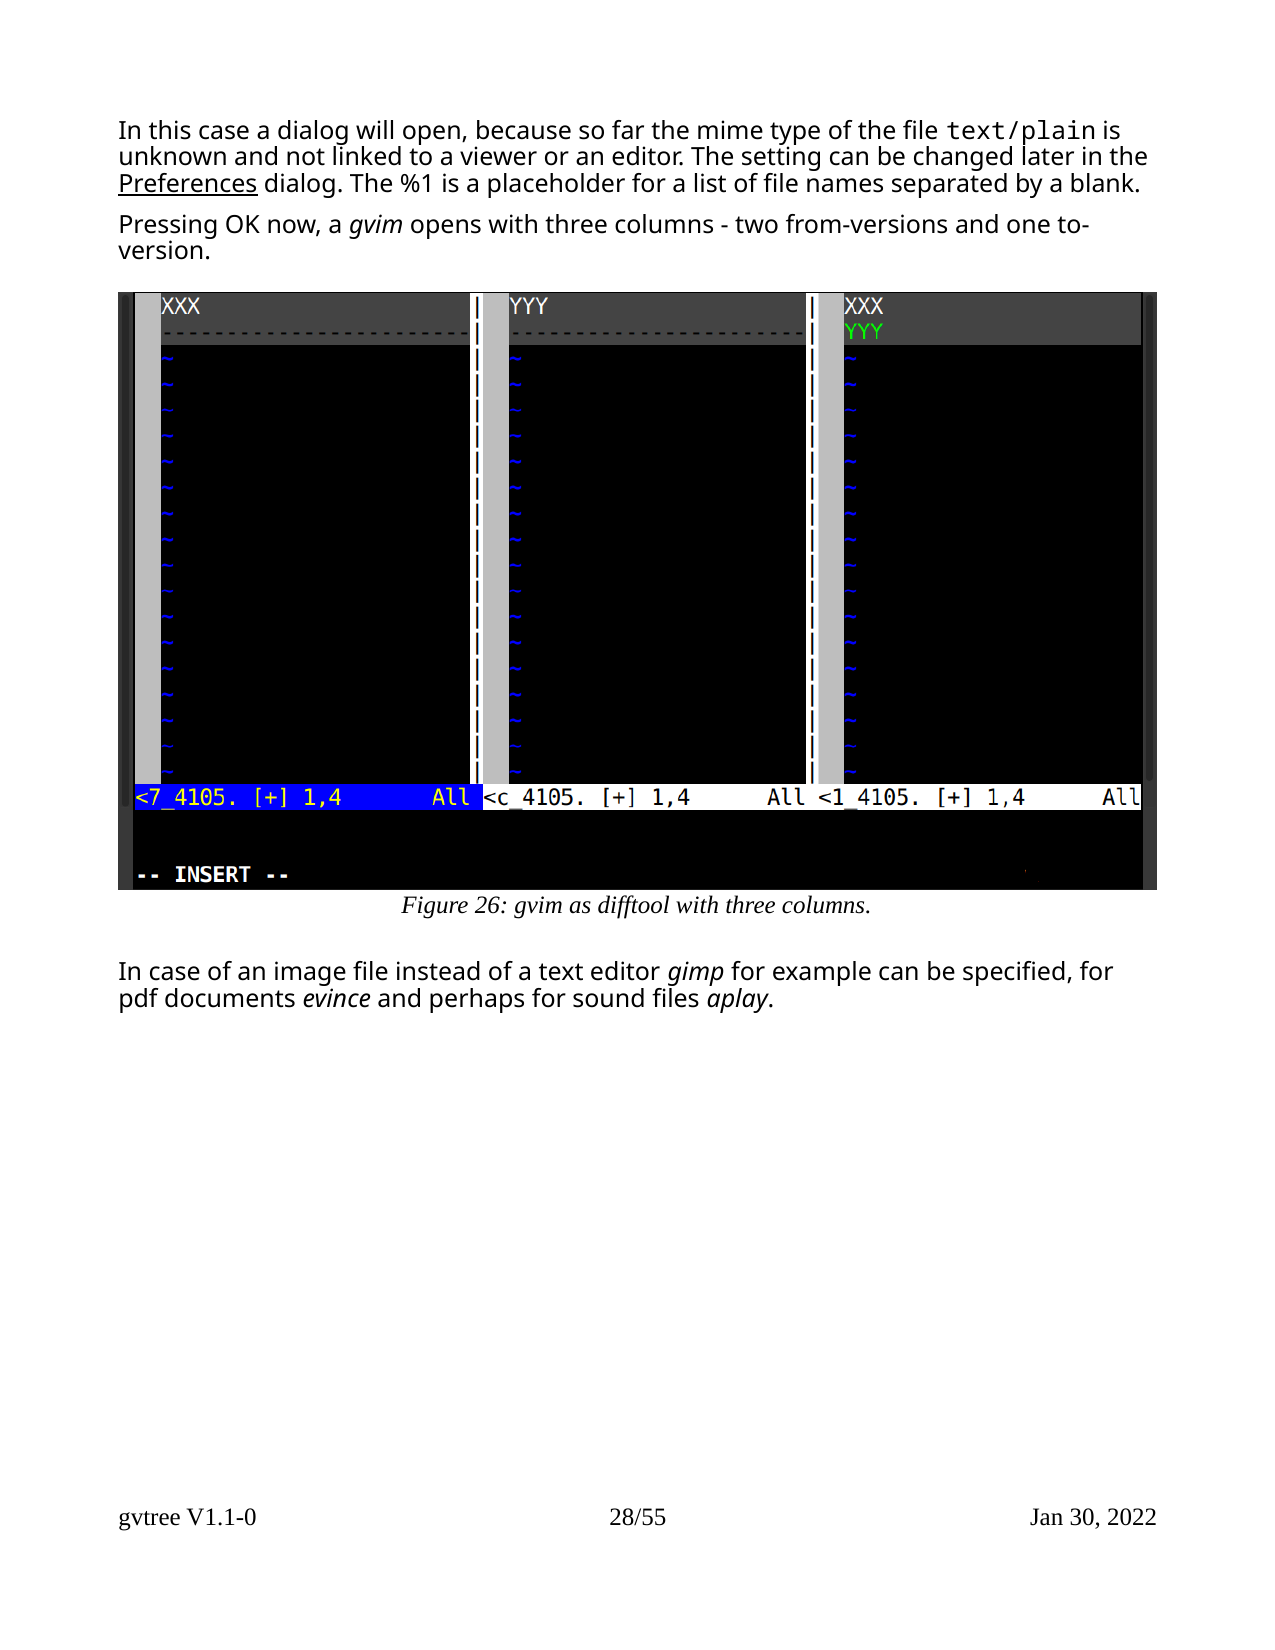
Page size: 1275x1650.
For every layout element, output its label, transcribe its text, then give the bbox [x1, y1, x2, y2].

text Pressing OK now, a gvim opens with three columns - two from-versions and one to-version. [118, 212, 1157, 265]
text In case of an image file instead of a text editor gimp for example can be specified, for pdf documents evince and perhaps for sound files aplay. [118, 959, 1157, 1012]
text Figure 26: gvim as difftool with three columns. [118, 890, 1157, 918]
text In this case a dialog will open, because so far the mime type of the file text/plain is unknown and not linked to a viewer or an editor. The setting can be changed later in the Preferences dialog. The %1 is a placeholder for a list of file names separated by a blank. [118, 118, 1157, 197]
picture [118, 292, 1157, 890]
